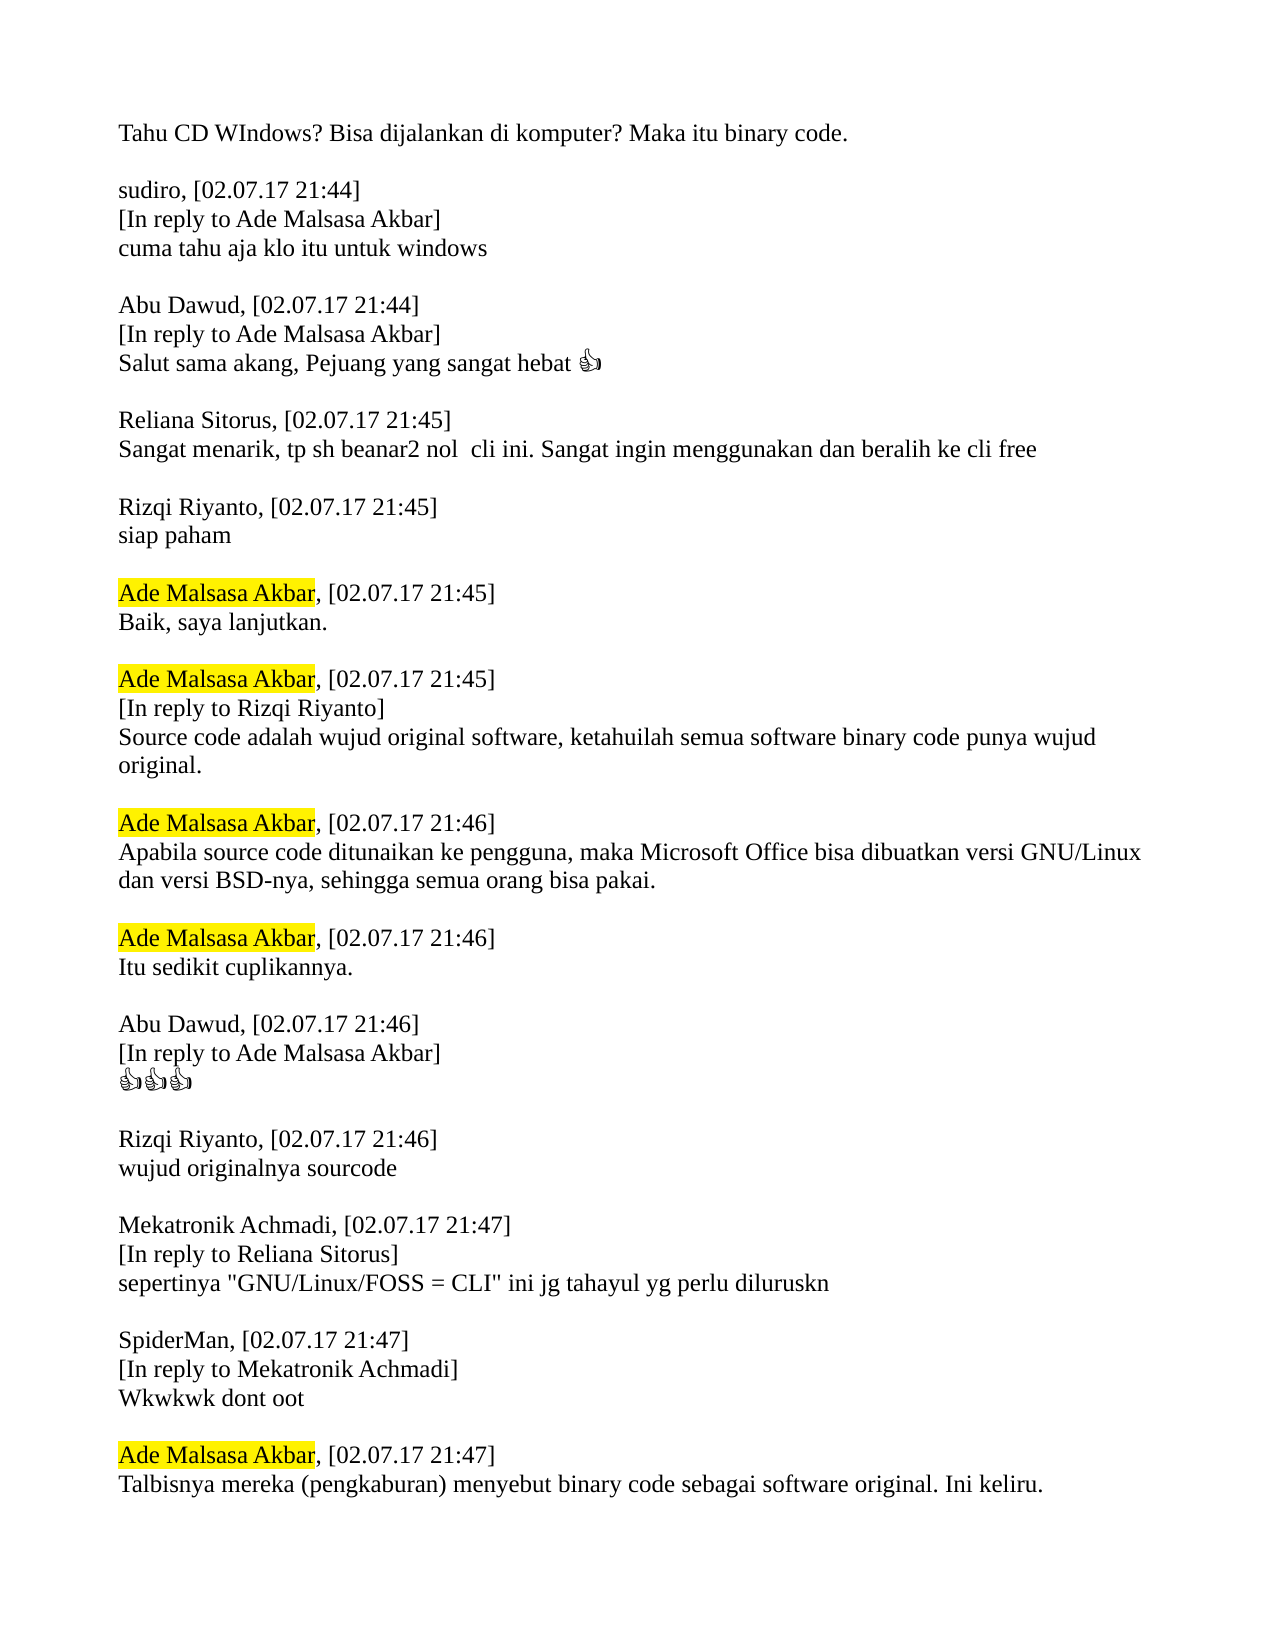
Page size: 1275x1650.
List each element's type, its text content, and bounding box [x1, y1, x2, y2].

text Sangat menarik, tp sh beanar2 nol cli ini. Sangat ingin menggunakan dan beralih ke cli free [118, 434, 1157, 463]
text Apabila source code ditunaikan ke pengguna, maka Microsoft Office bisa dibuatkan versi GNU/Linux dan versi BSD-nya, sehingga semua orang bisa pakai. [118, 837, 1157, 894]
text SpiderMan, [02.07.17 21:47] [118, 1326, 1157, 1354]
text 👍👍👍 [118, 1067, 1157, 1096]
text sepertinya "GNU/Linux/FOSS = CLI" ini jg tahayul yg perlu diluruskn [118, 1268, 1157, 1297]
text Ade Malsasa Akbar, [02.07.17 21:46] [118, 923, 1157, 952]
text Tahu CD WIndows? Bisa dijalankan di komputer? Maka itu binary code. [118, 118, 1157, 147]
text Source code adalah wujud original software, ketahuilah semua software binary code punya wujud original. [118, 722, 1157, 779]
text Mekatronik Achmadi, [02.07.17 21:47] [118, 1211, 1157, 1239]
text Ade Malsasa Akbar, [02.07.17 21:46] [118, 808, 1157, 837]
text [In reply to Ade Malsasa Akbar] [118, 204, 1157, 233]
text Wkwkwk dont oot [118, 1383, 1157, 1412]
text cuma tahu aja klo itu untuk windows [118, 233, 1157, 262]
text Rizqi Riyanto, [02.07.17 21:45] [118, 492, 1157, 521]
text Ade Malsasa Akbar, [02.07.17 21:47] [118, 1441, 1157, 1469]
text [In reply to Reliana Sitorus] [118, 1239, 1157, 1268]
text Itu sedikit cuplikannya. [118, 952, 1157, 981]
text sudiro, [02.07.17 21:44] [118, 176, 1157, 204]
text Baik, saya lanjutkan. [118, 607, 1157, 636]
text siap paham [118, 521, 1157, 549]
text Ade Malsasa Akbar, [02.07.17 21:45] [118, 664, 1157, 693]
text Ade Malsasa Akbar, [02.07.17 21:45] [118, 578, 1157, 607]
text Abu Dawud, [02.07.17 21:46] [118, 1009, 1157, 1038]
text Abu Dawud, [02.07.17 21:44] [118, 291, 1157, 319]
text Salut sama akang, Pejuang yang sangat hebat 👍 [118, 348, 1157, 377]
text [In reply to Ade Malsasa Akbar] [118, 319, 1157, 348]
text [In reply to Ade Malsasa Akbar] [118, 1038, 1157, 1067]
text Rizqi Riyanto, [02.07.17 21:46] [118, 1124, 1157, 1153]
text [In reply to Rizqi Riyanto] [118, 693, 1157, 722]
text Talbisnya mereka (pengkaburan) menyebut binary code sebagai software original. Ini keliru. [118, 1469, 1157, 1498]
text [In reply to Mekatronik Achmadi] [118, 1354, 1157, 1383]
text wujud originalnya sourcode [118, 1153, 1157, 1182]
text Reliana Sitorus, [02.07.17 21:45] [118, 406, 1157, 434]
